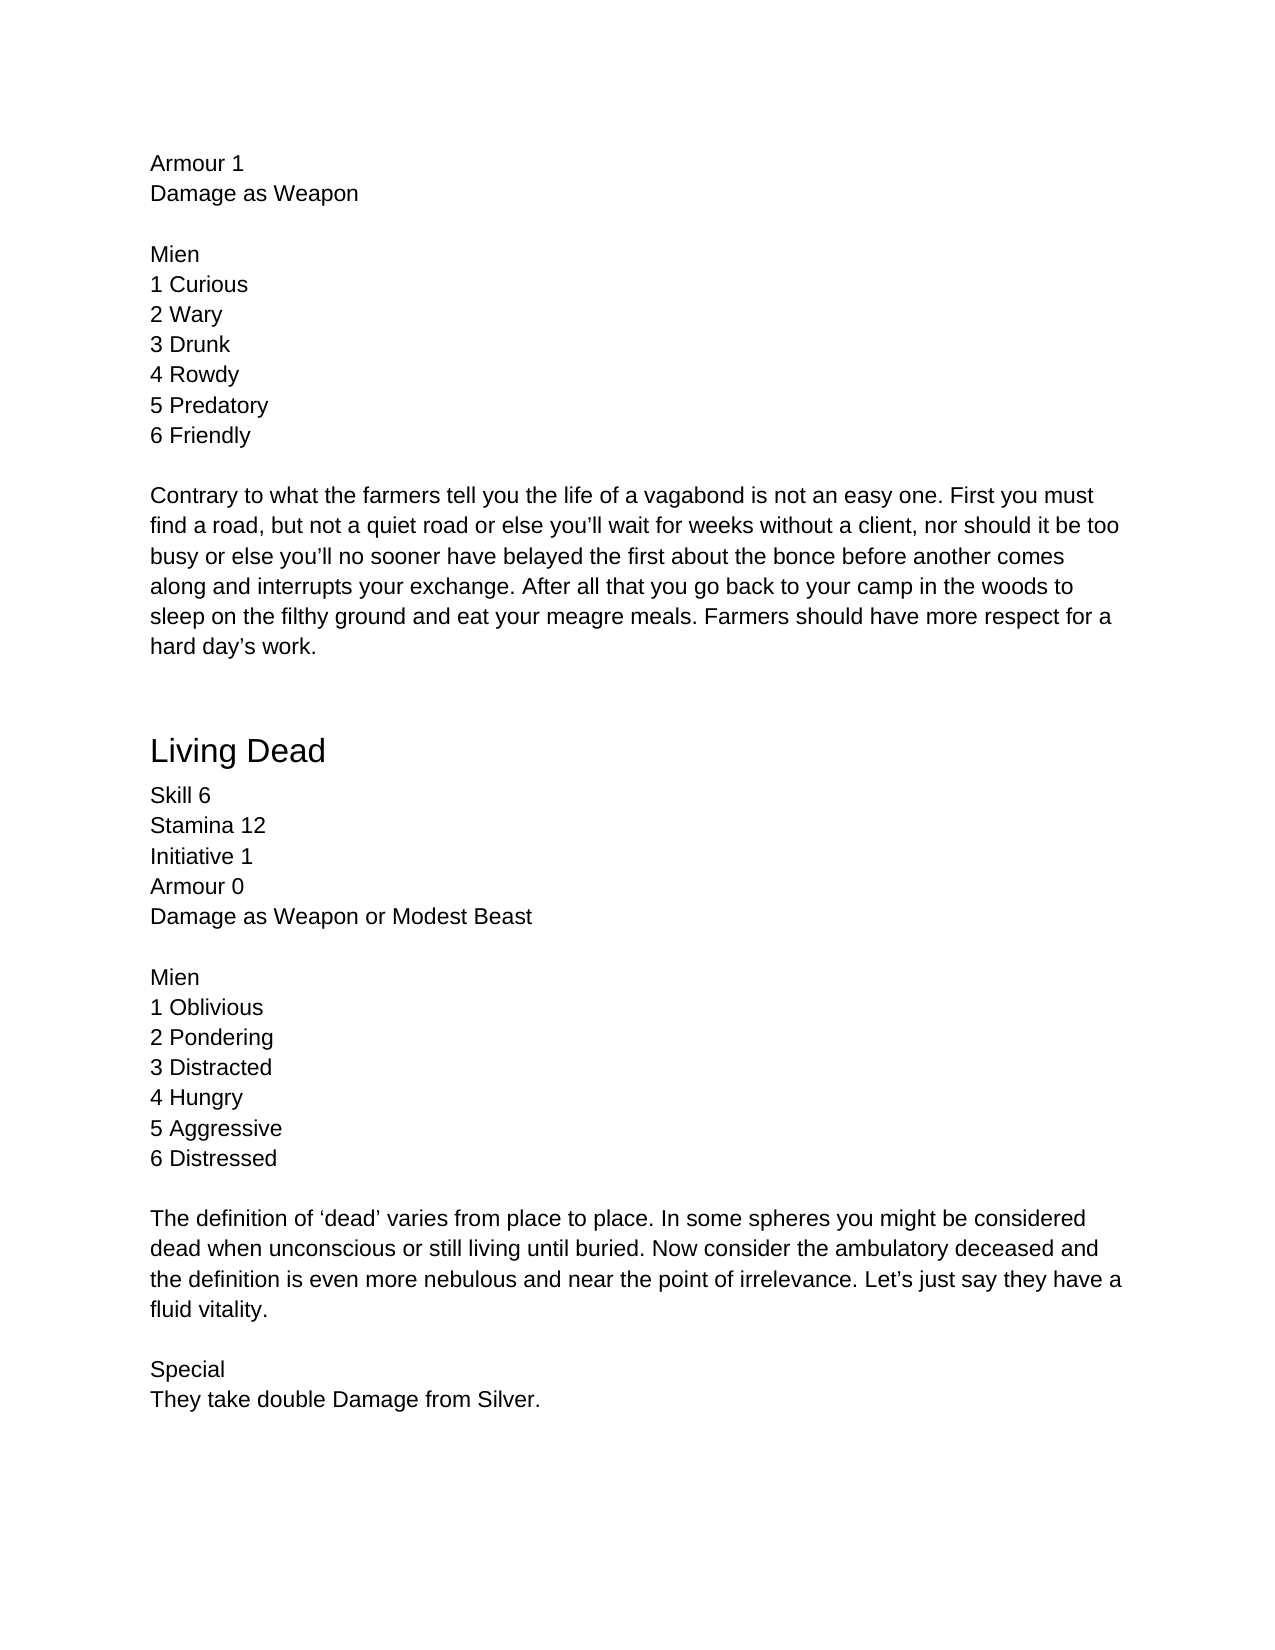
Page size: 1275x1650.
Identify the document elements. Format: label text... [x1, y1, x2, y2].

text Damage as Weapon [150, 180, 1125, 207]
text 3 Distracted [150, 1054, 1125, 1080]
text Stamina 12 [150, 812, 1125, 839]
text 2 Wary [150, 301, 1125, 327]
subtitle Living Dead [150, 731, 1125, 770]
text 2 Pondering [150, 1024, 1125, 1050]
text Armour 1 [150, 150, 1125, 176]
text 6 Distressed [150, 1145, 1125, 1171]
text Mien [150, 241, 1125, 267]
text Armour 0 [150, 873, 1125, 899]
text They take double Damage from Silver. [150, 1386, 1125, 1413]
text The definition of ‘dead’ varies from place to place. In some spheres you might be considered dead when unconscious or still living until buried. Now consider the ambulatory deceased and the definition is even more nebulous and near the point of irrelevance. Let’s just say they have a fluid vitality. [150, 1205, 1125, 1322]
text Initiative 1 [150, 843, 1125, 869]
text 4 Hungry [150, 1084, 1125, 1111]
text 4 Rowdy [150, 361, 1125, 388]
text 1 Curious [150, 271, 1125, 297]
text Contrary to what the farmers tell you the life of a vagabond is not an easy one. First you must find a road, but not a quiet road or else you’ll wait for weeks without a client, nor should it be too busy or else you’ll no sooner have belayed the first about the bonce before another comes along and interrupts your exchange. After all that you go back to your camp in the woods to sleep on the filthy ground and eat your meagre meals. Farmers should have more respect for a hard day’s work. [150, 482, 1125, 660]
text 3 Drunk [150, 331, 1125, 358]
text 6 Friendly [150, 422, 1125, 448]
text 5 Aggressive [150, 1114, 1125, 1141]
text 5 Predatory [150, 392, 1125, 418]
text Mien [150, 963, 1125, 990]
text Skill 6 [150, 782, 1125, 808]
text Special [150, 1356, 1125, 1382]
text Damage as Weapon or Modest Beast [150, 903, 1125, 929]
text 1 Oblivious [150, 994, 1125, 1020]
